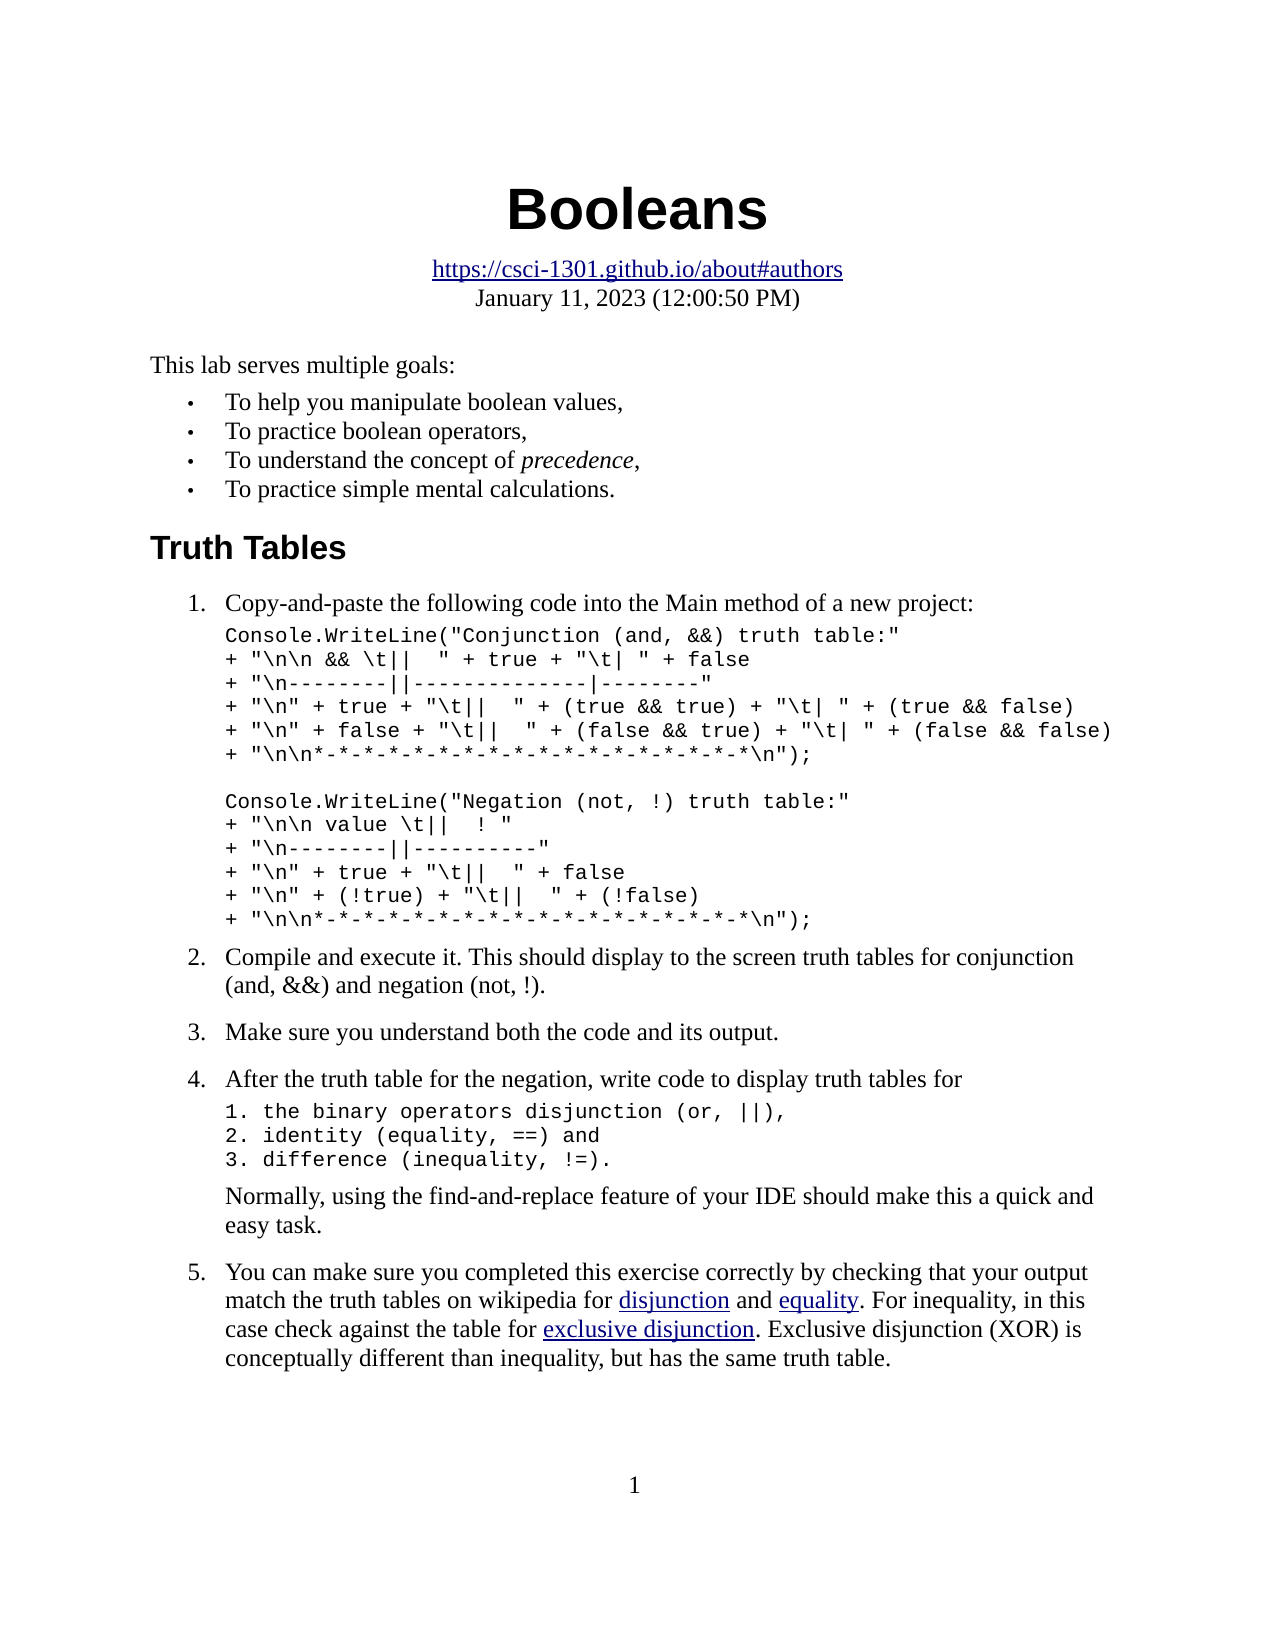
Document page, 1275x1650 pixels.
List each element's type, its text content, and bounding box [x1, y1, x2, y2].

list identity (equality, ==) and [225, 1125, 1125, 1149]
list + "\n" + true + "\t|| " + false [187, 862, 1125, 885]
list + "\n" + (!true) + "\t|| " + (!false) [187, 885, 1125, 909]
list + "\n" + false + "\t|| " + (false && true) + "\t| " + (false && false) [187, 720, 1125, 743]
list Console.WriteLine("Conjunction (and, &&) truth table:" [187, 625, 1125, 649]
subtitle Truth Tables [150, 527, 1125, 566]
list + "\n\n*-*-*-*-*-*-*-*-*-*-*-*-*-*-*-*-*-*\n"); [187, 909, 1125, 933]
list + "\n--------||----------" [187, 838, 1125, 862]
list To help you manipulate boolean values, [187, 387, 1125, 416]
list + "\n\n value \t|| ! " [187, 814, 1125, 838]
list difference (inequality, !=). [225, 1149, 1125, 1172]
text This lab serves multiple goals: [150, 350, 1125, 378]
list Make sure you understand both the code and its output. [187, 1017, 1125, 1046]
list + "\n\n && \t|| " + true + "\t| " + false [187, 649, 1125, 673]
list To practice boolean operators, [187, 416, 1125, 445]
title Booleans [150, 175, 1125, 242]
list You can make sure you completed this exercise correctly by checking that your output match the truth tables on wikipedia for disjunction and equality. For inequality, in this case check against the table for exclusive disjunction. Exclusive disjunction (XOR) is conceptually different than inequality, but has the same truth table. [187, 1257, 1125, 1372]
list + "\n--------||--------------|--------" [187, 673, 1125, 696]
text January 11, 2023 (12:00:50 PM) [150, 283, 1125, 312]
list + "\n\n*-*-*-*-*-*-*-*-*-*-*-*-*-*-*-*-*-*\n"); [187, 743, 1125, 767]
list Normally, using the find-and-replace feature of your IDE should make this a quick and easy task. [187, 1181, 1125, 1239]
list After the truth table for the negation, write code to display truth tables for [187, 1064, 1125, 1092]
list the binary operators disjunction (or, ||), [225, 1101, 1125, 1125]
list + "\n" + true + "\t|| " + (true && true) + "\t| " + (true && false) [187, 696, 1125, 720]
list Copy-and-paste the following code into the Main method of a new project: [187, 588, 1125, 616]
list To practice simple mental calculations. [187, 474, 1125, 502]
list Console.WriteLine("Negation (not, !) truth table:" [187, 791, 1125, 814]
text https://csci-1301.github.io/about#authors [150, 254, 1125, 283]
list To understand the concept of precedence, [187, 445, 1125, 474]
list Compile and execute it. This should display to the screen truth tables for conjunction (and, &&) and negation (not, !). [187, 942, 1125, 999]
